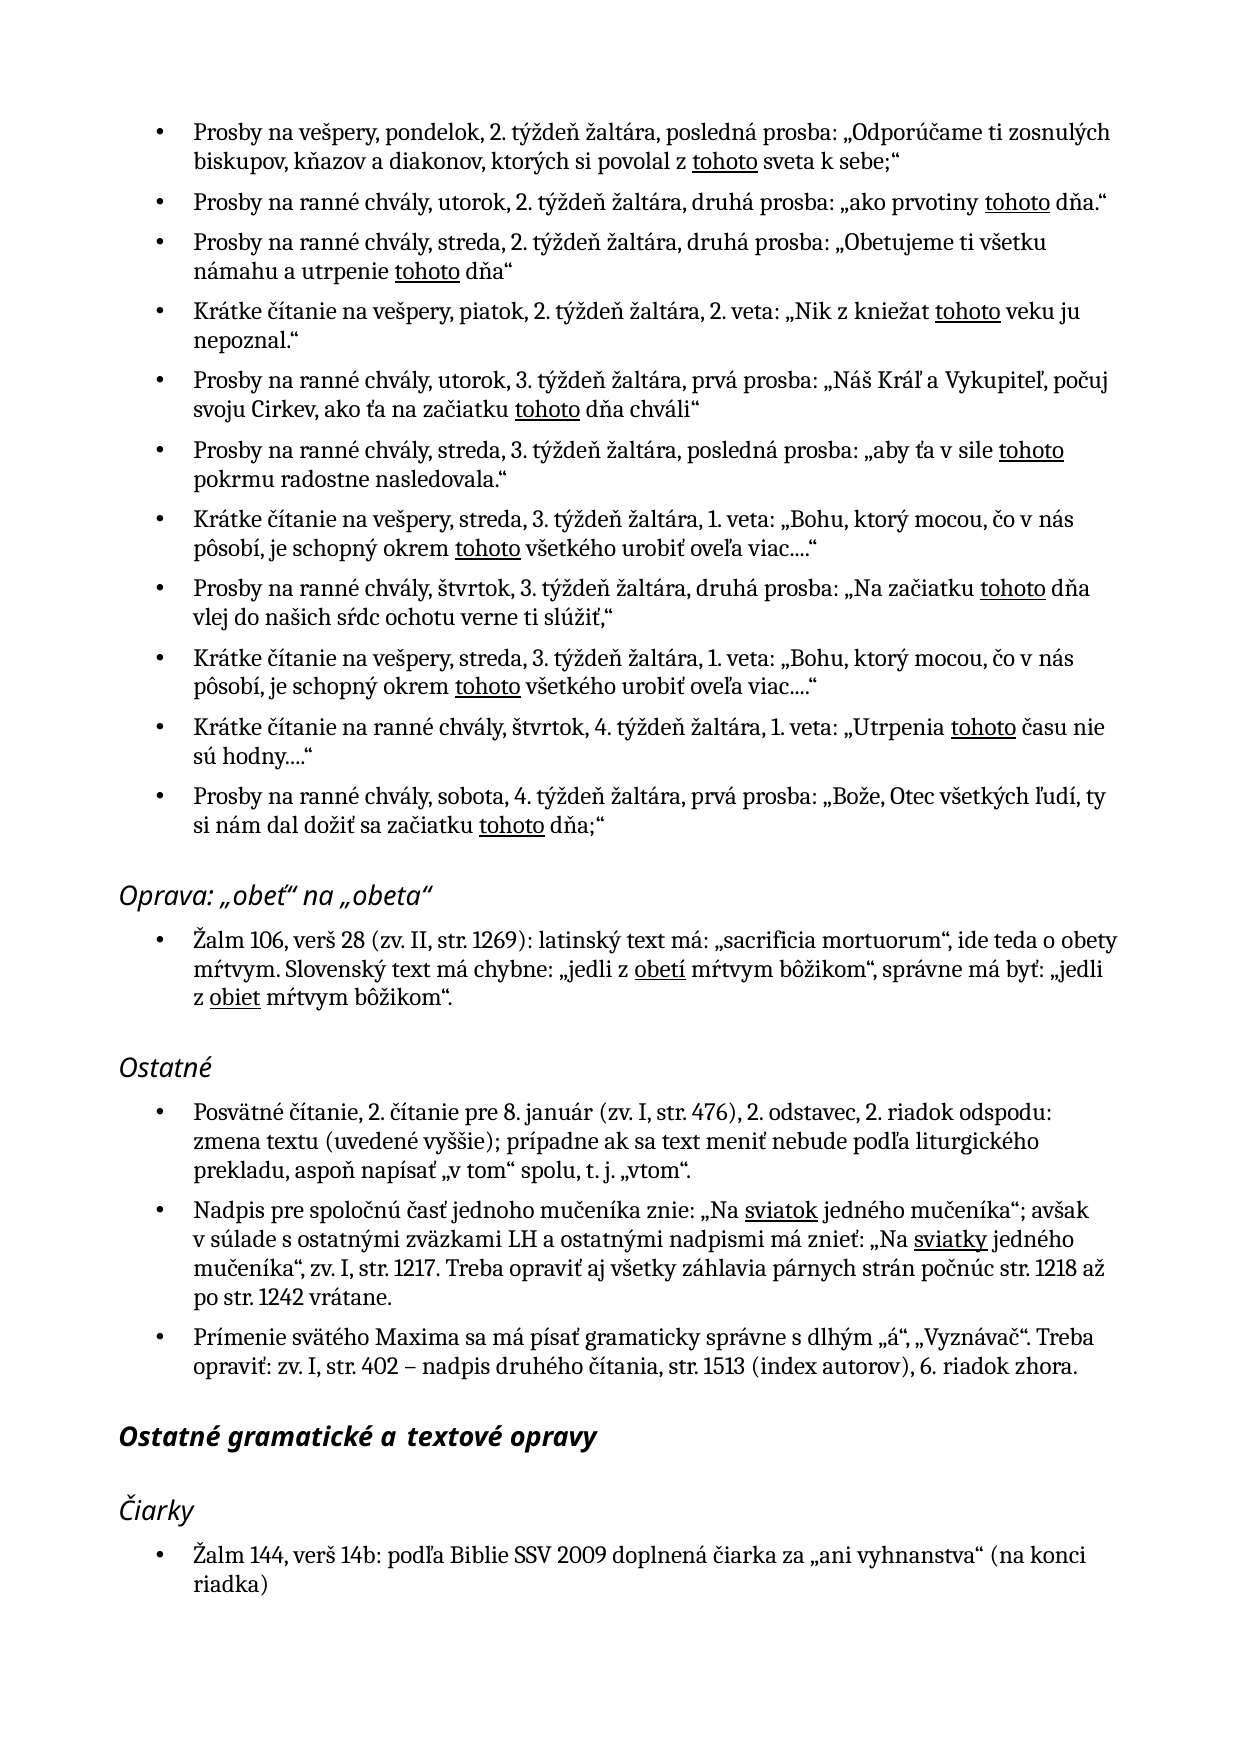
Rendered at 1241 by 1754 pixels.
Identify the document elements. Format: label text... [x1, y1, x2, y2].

list Posvätné čítanie, 2. čítanie pre 8. január (zv. I, str. 476), 2. odstavec, 2. riadok odspodu: zmena textu (uvedené vyššie); prípadne ak sa text meniť nebude podľa liturgického prekladu, aspoň napísať „v tom“ spolu, t. j. „vtom“. [156, 1098, 1122, 1184]
list Prosby na ranné chvály, utorok, 3. týždeň žaltára, prvá prosba: „Náš Kráľ a Vykupiteľ, počuj svoju Cirkev, ako ťa na začiatku tohoto dňa chváli“ [156, 366, 1122, 424]
list Nadpis pre spoločnú časť jednoho mučeníka znie: „Na sviatok jedného mučeníka“; avšak v súlade s ostatnými zväzkami LH a ostatnými nadpismi má znieť: „Na sviatky jedného mučeníka“, zv. I, str. 1217. Treba opraviť aj všetky záhlavia párnych strán počnúc str. 1218 až po str. 1242 vrátane. [156, 1196, 1122, 1311]
list Prosby na ranné chvály, streda, 3. týždeň žaltára, posledná prosba: „aby ťa v sile tohoto pokrmu radostne nasledovala.“ [156, 436, 1122, 493]
subtitle Ostatné [118, 1049, 1122, 1086]
list Krátke čítanie na vešpery, streda, 3. týždeň žaltára, 1. veta: „Bohu, ktorý mocou, čo v nás pôsobí, je schopný okrem tohoto všetkého urobiť oveľa viac....“ [156, 505, 1122, 562]
subtitle Ostatné gramatické a textové opravy [118, 1417, 1122, 1454]
list Žalm 144, verš 14b: podľa Biblie SSV 2009 doplnená čiarka za „ani vyhnanstva“ (na konci riadka) [156, 1541, 1122, 1598]
list Krátke čítanie na ranné chvály, štvrtok, 4. týždeň žaltára, 1. veta: „Utrpenia tohoto času nie sú hodny....“ [156, 713, 1122, 770]
subtitle Oprava: „obeť“ na „obeta“ [118, 876, 1122, 913]
list Prosby na vešpery, pondelok, 2. týždeň žaltára, posledná prosba: „Odporúčame ti zosnulých biskupov, kňazov a diakonov, ktorých si povolal z tohoto sveta k sebe;“ [156, 118, 1122, 176]
list Prosby na ranné chvály, utorok, 2. týždeň žaltára, druhá prosba: „ako prvotiny tohoto dňa.“ [156, 187, 1122, 216]
list Krátke čítanie na vešpery, streda, 3. týždeň žaltára, 1. veta: „Bohu, ktorý mocou, čo v nás pôsobí, je schopný okrem tohoto všetkého urobiť oveľa viac....“ [156, 643, 1122, 701]
list Prímenie svätého Maxima sa má písať gramaticky správne s dlhým „á“, „Vyznávač“. Treba opraviť: zv. I, str. 402 – nadpis druhého čítania, str. 1513 (index autorov), 6. riadok zhora. [156, 1323, 1122, 1380]
list Prosby na ranné chvály, sobota, 4. týždeň žaltára, prvá prosba: „Bože, Otec všetkých ľudí, ty si nám dal dožiť sa začiatku tohoto dňa;“ [156, 782, 1122, 839]
list Žalm 106, verš 28 (zv. II, str. 1269): latinský text má: „sacrificia mortuorum“, ide teda o obety mŕtvym. Slovenský text má chybne: „jedli z obetí mŕtvym bôžikom“, správne má byť: „jedli z obiet mŕtvym bôžikom“. [156, 926, 1122, 1012]
list Prosby na ranné chvály, štvrtok, 3. týždeň žaltára, druhá prosba: „Na začiatku tohoto dňa vlej do našich sŕdc ochotu verne ti slúžiť,“ [156, 574, 1122, 632]
list Prosby na ranné chvály, streda, 2. týždeň žaltára, druhá prosba: „Obetujeme ti všetku námahu a utrpenie tohoto dňa“ [156, 228, 1122, 285]
list Krátke čítanie na vešpery, piatok, 2. týždeň žaltára, 2. veta: „Nik z kniežat tohoto veku ju nepoznal.“ [156, 297, 1122, 355]
subtitle Čiarky [118, 1492, 1122, 1528]
